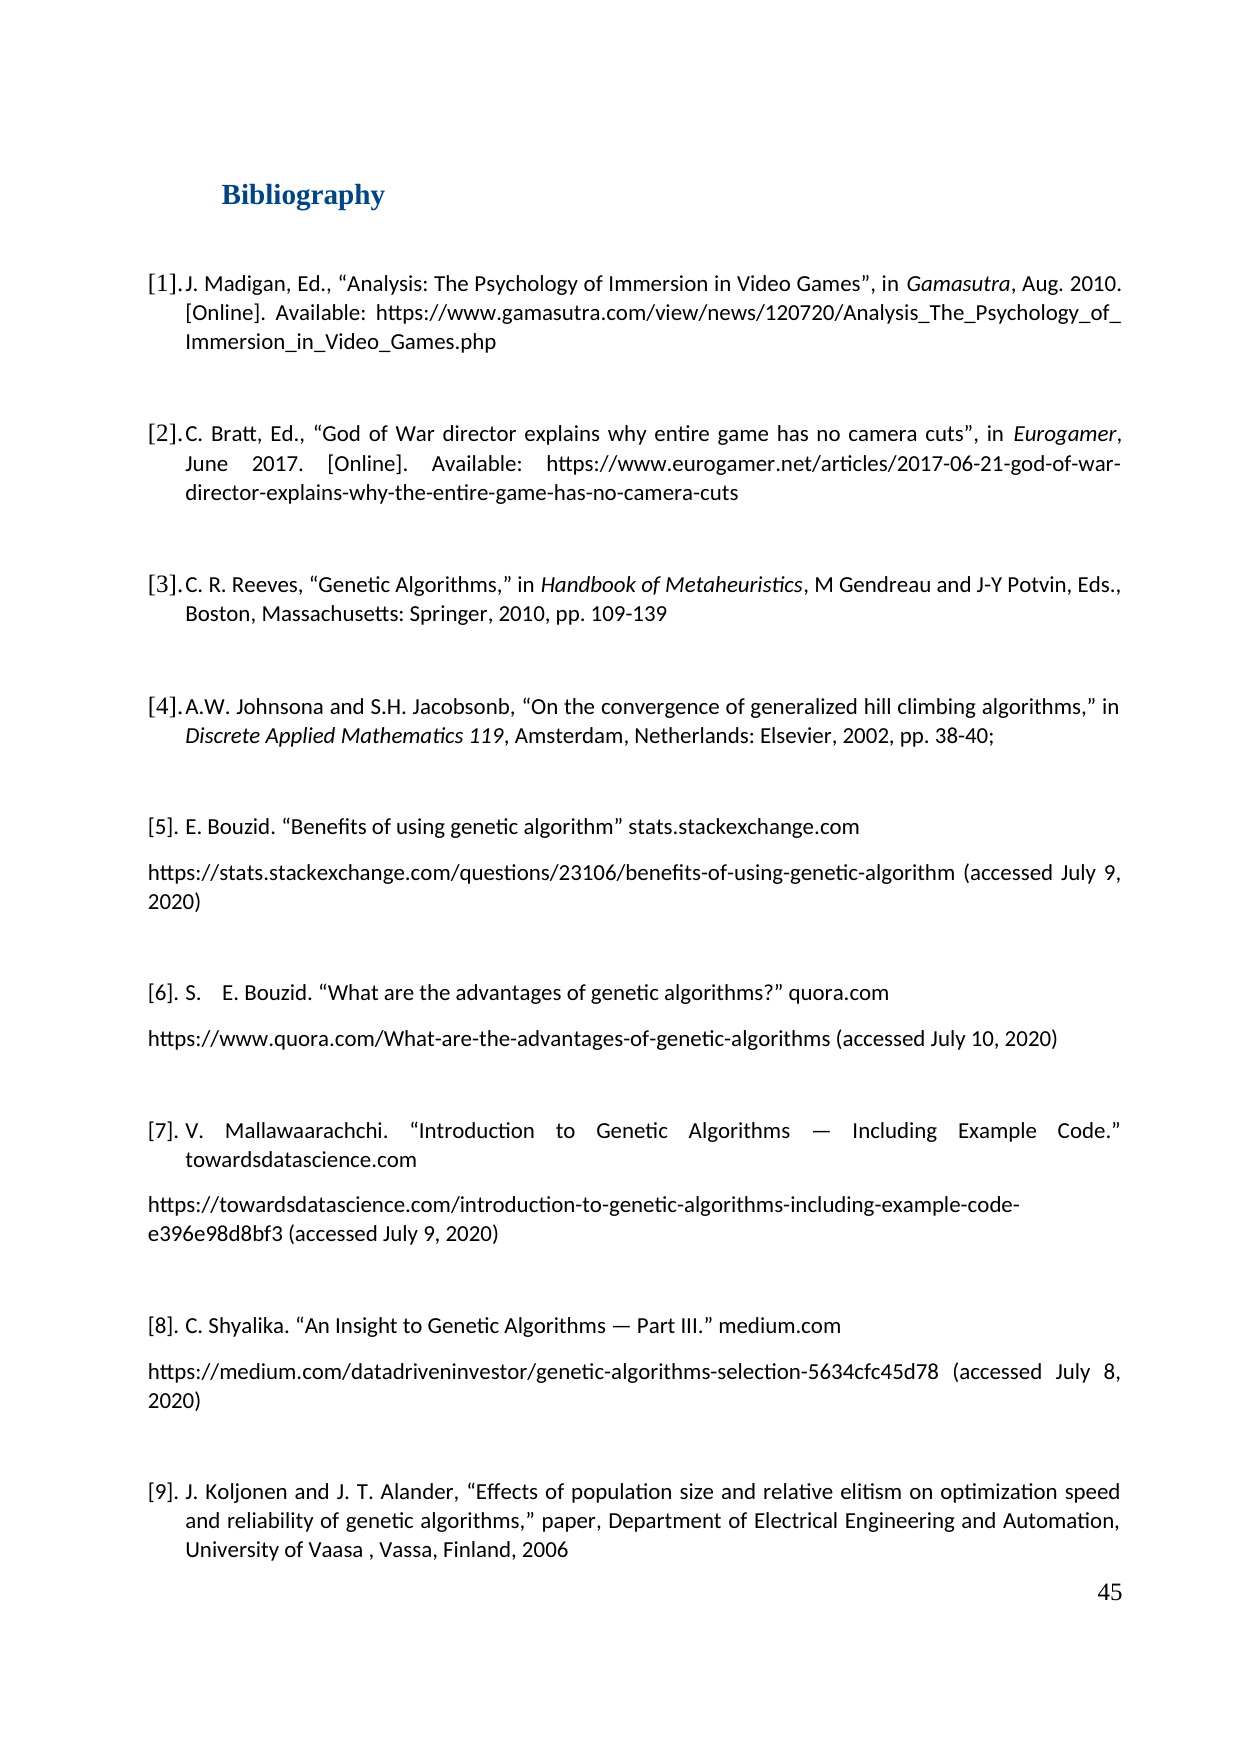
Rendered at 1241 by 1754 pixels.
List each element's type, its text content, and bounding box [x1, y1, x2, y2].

subtitle Bibliography [221, 177, 1122, 211]
text https://stats.stackexchange.com/questions/23106/benefits-of-using-genetic-algorithm (accessed July 9, 2020) [148, 858, 1122, 915]
list J. Madigan, Ed., “Analysis: The Psychology of Immersion in Video Games”, in Gamasutra, Aug. 2010. [Online]. Available: https://www.gamasutra.com/view/news/120720/Analysis_The_Psychology_of_ Immersion_in_Video_Games.php [148, 268, 1122, 355]
list C. Shyalika. “An Insight to Genetic Algorithms — Part III.” medium.com [148, 1311, 1122, 1339]
list V. Mallawaarachchi. “Introduction to Genetic Algorithms — Including Example Code.” towardsdatascience.com [148, 1116, 1122, 1173]
list C. Bratt, Ed., “God of War director explains why entire game has no camera cuts”, in Eurogamer, June 2017. [Online]. Available: https://www.eurogamer.net/articles/2017-06-21-god-of-war-director-explains-why-the-entire-game-has-no-camera-cuts [148, 418, 1122, 506]
list J. Koljonen and J. T. Alander, “Effects of population size and relative elitism on optimization speed and reliability of genetic algorithms,” paper, Department of Electrical Engineering and Automation, University of Vaasa , Vassa, Finland, 2006 [148, 1477, 1122, 1563]
list C. R. Reeves, “Genetic Algorithms,” in Handbook of Metaheuristics, M Gendreau and J-Y Potvin, Eds., Boston, Massachusetts: Springer, 2010, pp. 109-139 [148, 569, 1122, 627]
list E. Bouzid. “Benefits of using genetic algorithm” stats.stackexchange.com [148, 812, 1122, 840]
list A.W. Johnsona and S.H. Jacobsonb, “On the convergence of generalized hill climbing algorithms,” in Discrete Applied Mathematics 119, Amsterdam, Netherlands: Elsevier, 2002, pp. 38-40; [148, 691, 1122, 749]
text https://towardsdatascience.com/introduction-to-genetic-algorithms-including-example-code-e396e98d8bf3 (accessed July 9, 2020) [148, 1191, 1122, 1248]
text https://www.quora.com/What-are-the-advantages-of-genetic-algorithms (accessed July 10, 2020) [148, 1024, 1122, 1052]
text https://medium.com/datadriveninvestor/genetic-algorithms-selection-5634cfc45d78 (accessed July 8, 2020) [148, 1357, 1122, 1414]
list S. E. Bouzid. “What are the advantages of genetic algorithms?” quora.com [148, 978, 1122, 1007]
